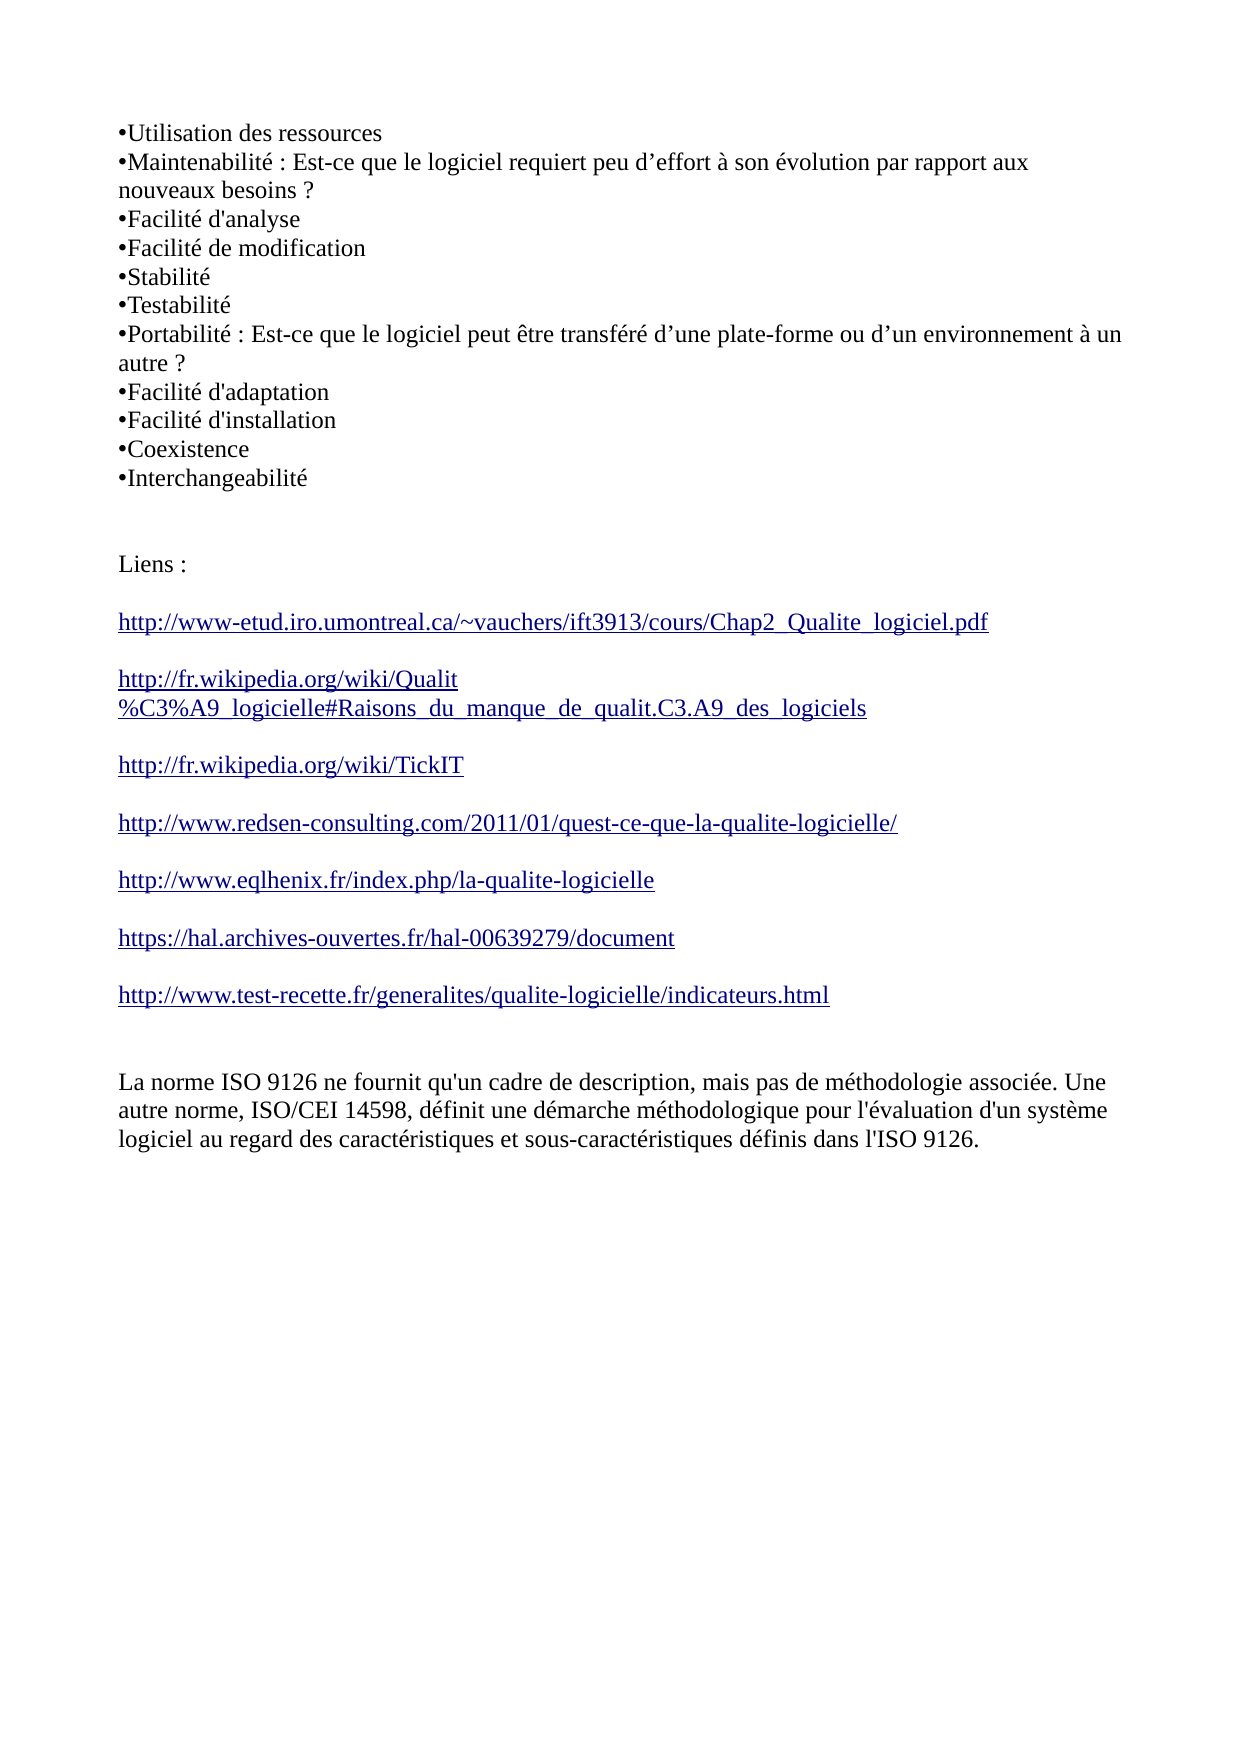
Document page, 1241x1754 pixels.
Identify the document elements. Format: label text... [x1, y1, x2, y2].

text http://fr.wikipedia.org/wiki/TickIT [118, 751, 1122, 779]
list Facilité d'adaptation [118, 377, 1122, 406]
text http://www-etud.iro.umontreal.ca/~vauchers/ift3913/cours/Chap2_Qualite_logiciel.pdf [118, 607, 1122, 636]
list Testabilité [118, 291, 1122, 319]
text La norme ISO 9126 ne fournit qu'un cadre de description, mais pas de méthodologie associée. Une autre norme, ISO/CEI 14598, définit une démarche méthodologique pour l'évaluation d'un système logiciel au regard des caractéristiques et sous-caractéristiques définis dans l'ISO 9126. [118, 1067, 1122, 1153]
list Facilité de modification [118, 233, 1122, 262]
text http://www.eqlhenix.fr/index.php/la-qualite-logicielle [118, 866, 1122, 894]
list Stabilité [118, 262, 1122, 291]
text http://www.test-recette.fr/generalites/qualite-logicielle/indicateurs.html [118, 981, 1122, 1009]
list Facilité d'installation [118, 406, 1122, 434]
text http://fr.wikipedia.org/wiki/Qualit%C3%A9_logicielle#Raisons_du_manque_de_qualit.C3.A9_des_logiciels [118, 664, 1122, 722]
list Facilité d'analyse [118, 204, 1122, 233]
list Coexistence [118, 434, 1122, 463]
text http://www.redsen-consulting.com/2011/01/quest-ce-que-la-qualite-logicielle/ [118, 808, 1122, 837]
list Maintenabilité : Est-ce que le logiciel requiert peu d’effort à son évolution par rapport aux nouveaux besoins ? [118, 147, 1122, 204]
text Liens : [118, 549, 1122, 578]
list Portabilité : Est-ce que le logiciel peut être transféré d’une plate-forme ou d’un environnement à un autre ? [118, 319, 1122, 377]
list Interchangeabilité [118, 463, 1122, 492]
list Utilisation des ressources [118, 118, 1122, 147]
text https://hal.archives-ouvertes.fr/hal-00639279/document [118, 923, 1122, 952]
